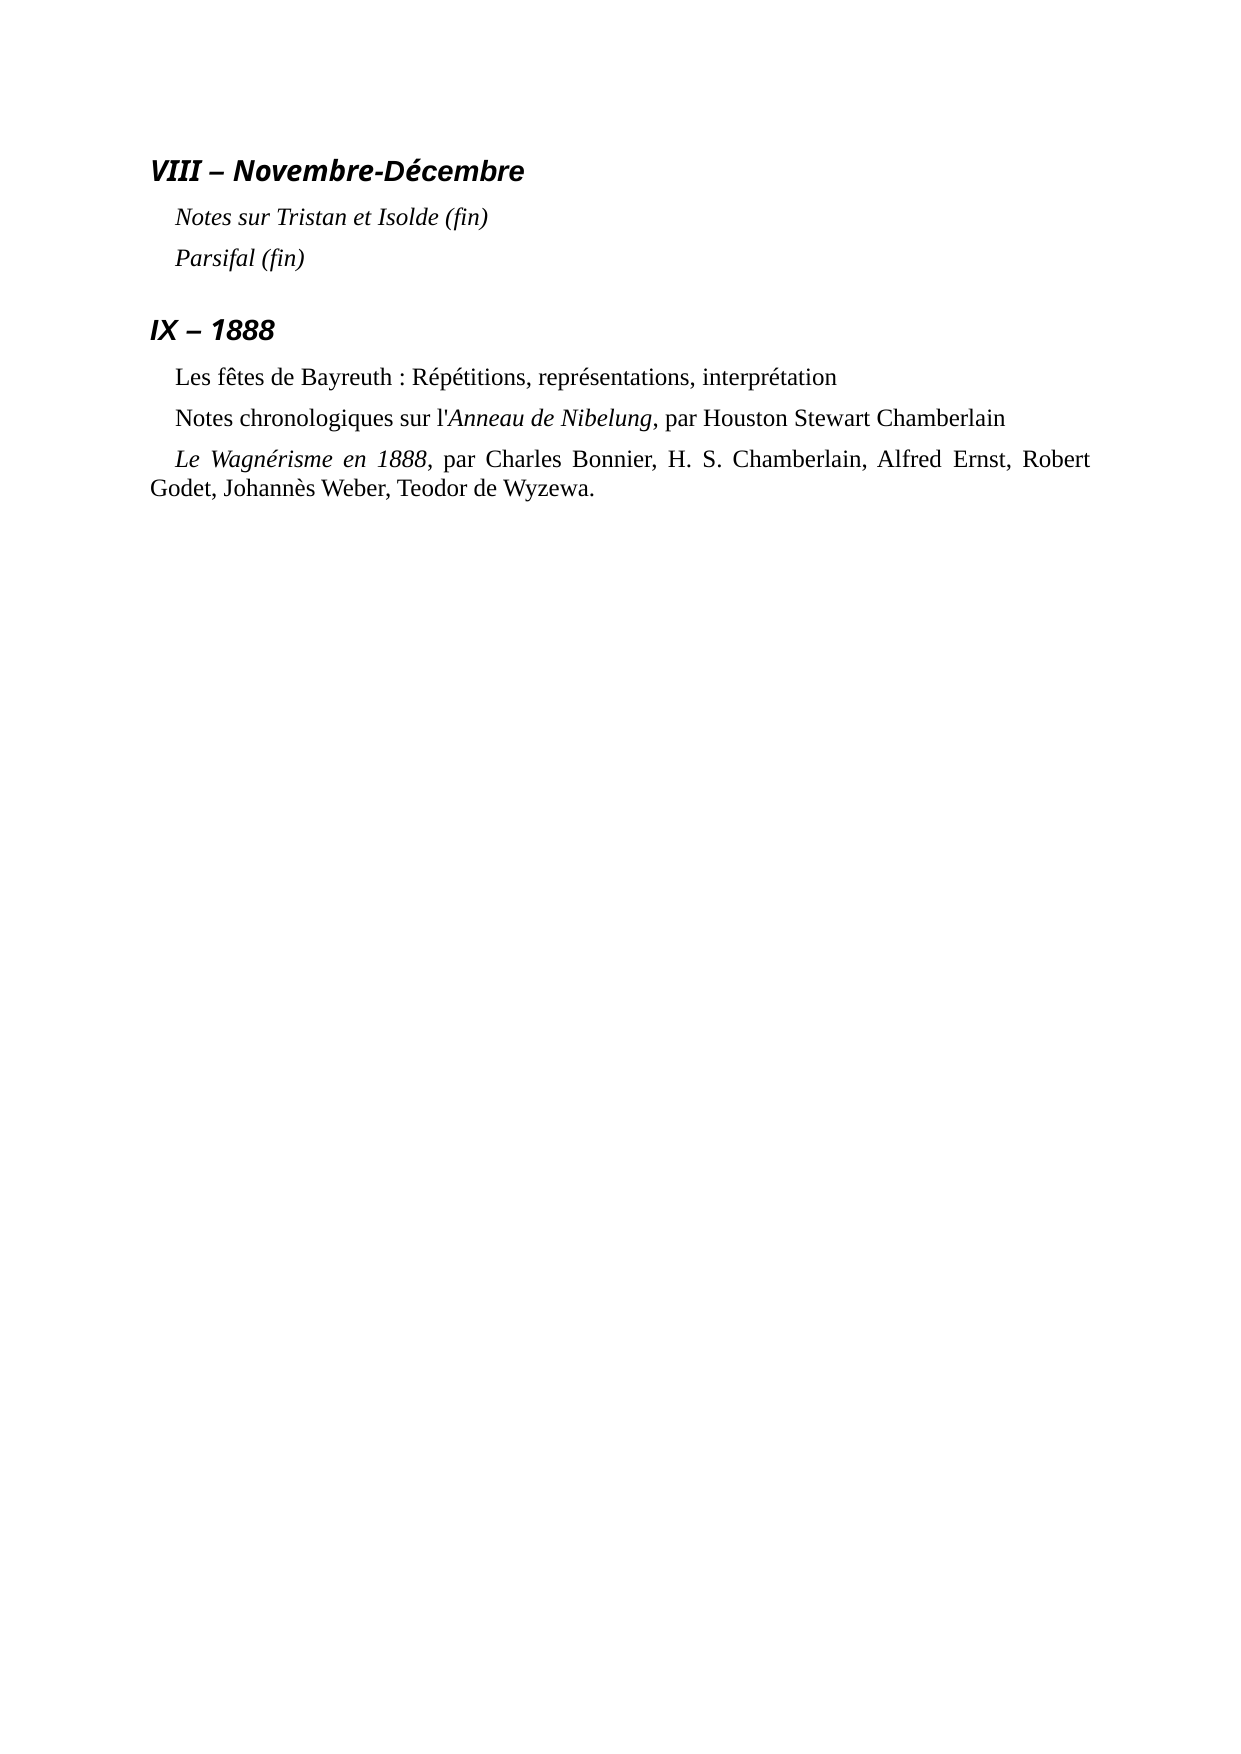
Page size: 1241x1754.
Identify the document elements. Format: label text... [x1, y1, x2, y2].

text Les fêtes de Bayreuth : Répétitions, représentations, interprétation [150, 362, 1090, 391]
text Parsifal (fin) [150, 243, 1090, 272]
text Notes sur Tristan et Isolde (fin) [150, 202, 1090, 231]
subtitle VIII – Novembre-Décembre [150, 150, 1090, 190]
text Le Wagnérisme en 1888, par Charles Bonnier, H. S. Chamberlain, Alfred Ernst, Robert Godet, Johannès Weber, Teodor de Wyzewa. [150, 444, 1090, 502]
subtitle IX – 1888 [150, 310, 1090, 349]
text Notes chronologiques sur l'Anneau de Nibelung, par Houston Stewart Chamberlain [150, 403, 1090, 432]
